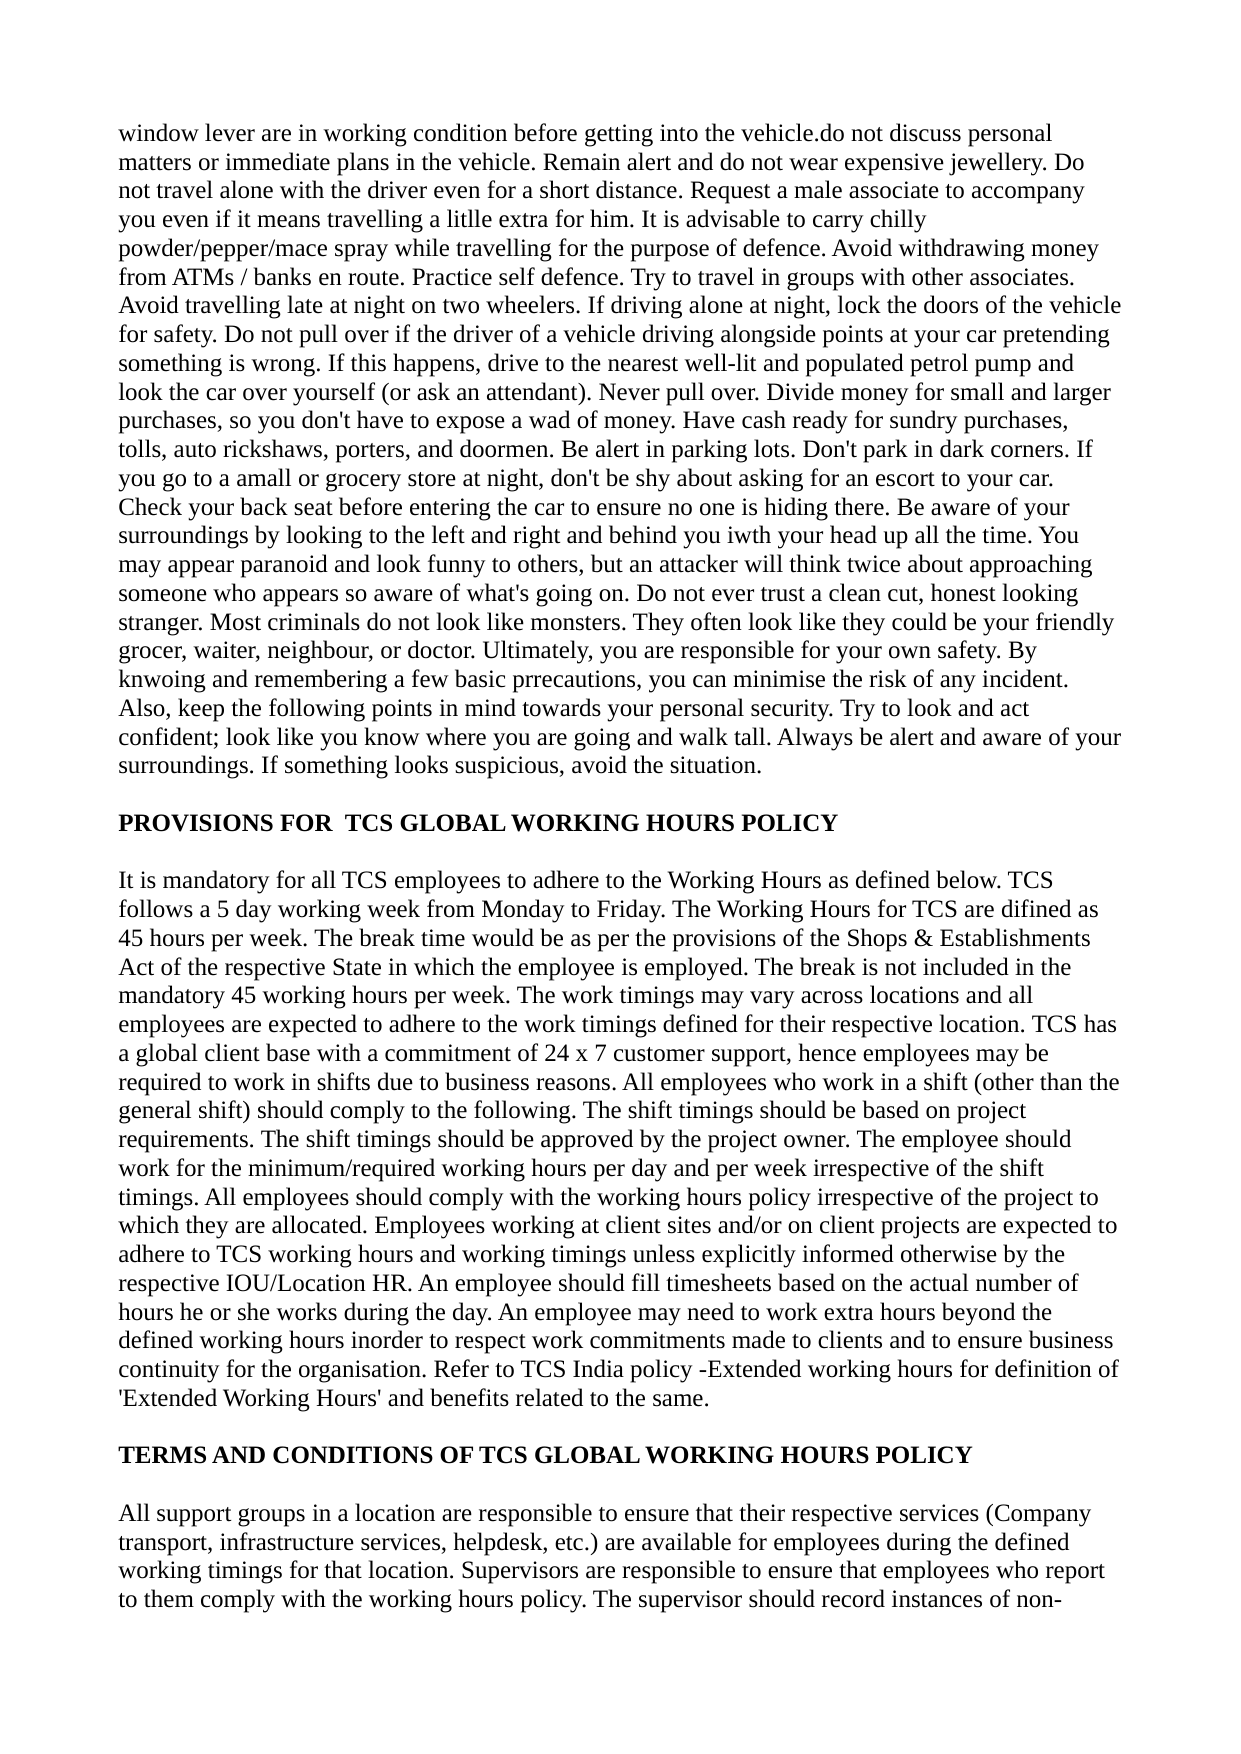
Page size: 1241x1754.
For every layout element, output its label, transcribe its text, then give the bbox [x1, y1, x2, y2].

text window lever are in working condition before getting into the vehicle.do not discuss personal matters or immediate plans in the vehicle. Remain alert and do not wear expensive jewellery. Do not travel alone with the driver even for a short distance. Request a male associate to accompany you even if it means travelling a litlle extra for him. It is advisable to carry chilly powder/pepper/mace spray while travelling for the purpose of defence. Avoid withdrawing money from ATMs / banks en route. Practice self defence. Try to travel in groups with other associates. Avoid travelling late at night on two wheelers. If driving alone at night, lock the doors of the vehicle for safety. Do not pull over if the driver of a vehicle driving alongside points at your car pretending something is wrong. If this happens, drive to the nearest well-lit and populated petrol pump and look the car over yourself (or ask an attendant). Never pull over. Divide money for small and larger purchases, so you don't have to expose a wad of money. Have cash ready for sundry purchases, tolls, auto rickshaws, porters, and doormen. Be alert in parking lots. Don't park in dark corners. If you go to a amall or grocery store at night, don't be shy about asking for an escort to your car. Check your back seat before entering the car to ensure no one is hiding there. Be aware of your surroundings by looking to the left and right and behind you iwth your head up all the time. You may appear paranoid and look funny to others, but an attacker will think twice about approaching someone who appears so aware of what's going on. Do not ever trust a clean cut, honest looking stranger. Most criminals do not look like monsters. They often look like they could be your friendly grocer, waiter, neighbour, or doctor. Ultimately, you are responsible for your own safety. By knwoing and remembering a few basic prrecautions, you can minimise the risk of any incident. Also, keep the following points in mind towards your personal security. Try to look and act confident; look like you know where you are going and walk tall. Always be alert and aware of your surroundings. If something looks suspicious, avoid the situation. [118, 118, 1122, 779]
text PROVISIONS FOR TCS GLOBAL WORKING HOURS POLICY [118, 808, 1122, 837]
text All support groups in a location are responsible to ensure that their respective services (Company transport, infrastructure services, helpdesk, etc.) are available for employees during the defined working timings for that location. Supervisors are responsible to ensure that employees who report to them comply with the working hours policy. The supervisor should record instances of non- [118, 1498, 1122, 1613]
text TERMS AND CONDITIONS OF TCS GLOBAL WORKING HOURS POLICY [118, 1441, 1122, 1469]
text It is mandatory for all TCS employees to adhere to the Working Hours as defined below. TCS follows a 5 day working week from Monday to Friday. The Working Hours for TCS are difined as 45 hours per week. The break time would be as per the provisions of the Shops & Establishments Act of the respective State in which the employee is employed. The break is not included in the mandatory 45 working hours per week. The work timings may vary across locations and all employees are expected to adhere to the work timings defined for their respective location. TCS has a global client base with a commitment of 24 x 7 customer support, hence employees may be required to work in shifts due to business reasons. All employees who work in a shift (other than the general shift) should comply to the following. The shift timings should be based on project requirements. The shift timings should be approved by the project owner. The employee should work for the minimum/required working hours per day and per week irrespective of the shift timings. All employees should comply with the working hours policy irrespective of the project to which they are allocated. Employees working at client sites and/or on client projects are expected to adhere to TCS working hours and working timings unless explicitly informed otherwise by the respective IOU/Location HR. An employee should fill timesheets based on the actual number of hours he or she works during the day. An employee may need to work extra hours beyond the defined working hours inorder to respect work commitments made to clients and to ensure business continuity for the organisation. Refer to TCS India policy -Extended working hours for definition of 'Extended Working Hours' and benefits related to the same. [118, 866, 1122, 1412]
